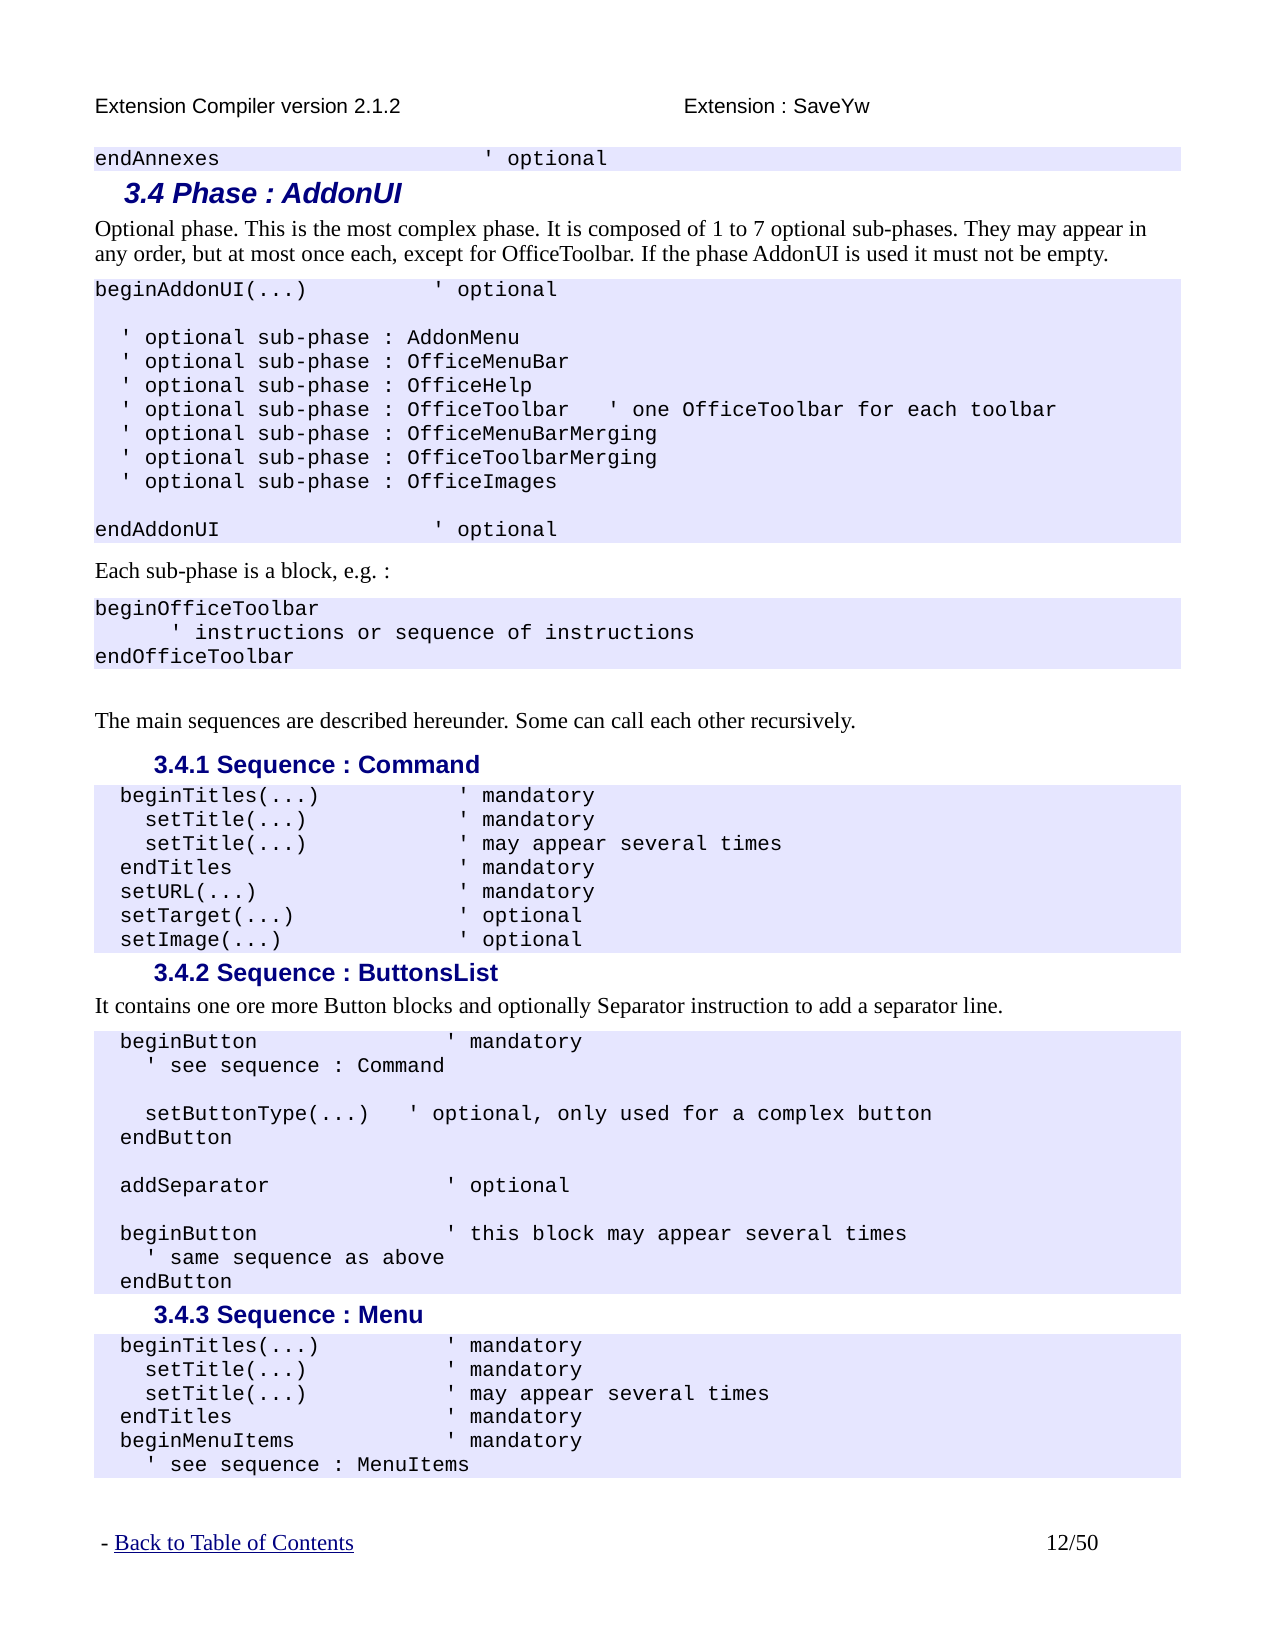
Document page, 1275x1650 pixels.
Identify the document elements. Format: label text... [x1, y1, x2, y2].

text endButton [94, 1271, 1181, 1294]
text beginOfficeToolbar [94, 598, 1181, 622]
subtitle Sequence : Menu [153, 1301, 1181, 1328]
subtitle Sequence : ButtonsList [153, 959, 1181, 987]
text endTitles ' mandatory [94, 1406, 1181, 1430]
text endTitles ' mandatory [94, 857, 1181, 881]
text setTitle(...) ' mandatory [94, 809, 1181, 833]
text ' see sequence : Command [94, 1055, 1181, 1079]
text beginTitles(...) ' mandatory [94, 785, 1181, 809]
text ' see sequence : MenuItems [94, 1454, 1181, 1478]
text beginButton ' mandatory [94, 1031, 1181, 1055]
text beginMenuItems ' mandatory [94, 1430, 1181, 1454]
text endButton [94, 1127, 1181, 1151]
text setButtonType(...) ' optional, only used for a complex button [94, 1103, 1181, 1127]
text beginTitles(...) ' mandatory [94, 1334, 1181, 1358]
text ' instructions or sequence of instructions [94, 622, 1181, 646]
text setTitle(...) ' may appear several times [94, 833, 1181, 857]
text setImage(...) ' optional [94, 929, 1181, 953]
text ' optional sub-phase : AddonMenu [94, 327, 1181, 351]
text addSeparator ' optional [94, 1175, 1181, 1199]
text endAnnexes ' optional [94, 147, 1181, 171]
text setTitle(...) ' mandatory [94, 1358, 1181, 1382]
text setURL(...) ' mandatory [94, 881, 1181, 905]
text beginAddonUI(...) ' optional [94, 279, 1181, 303]
text The main sequences are described hereunder. Some can call each other recursively. [94, 707, 1181, 733]
text ' optional sub-phase : OfficeToolbarMerging [94, 447, 1181, 471]
text beginButton ' this block may appear several times [94, 1223, 1181, 1247]
text ' same sequence as above [94, 1247, 1181, 1271]
subtitle Sequence : Command [153, 751, 1181, 779]
text Each sub-phase is a block, e.g. : [94, 557, 1181, 583]
text endAddonUI ' optional [94, 519, 1181, 543]
text ' optional sub-phase : OfficeHelp [94, 375, 1181, 399]
text ' optional sub-phase : OfficeImages [94, 471, 1181, 495]
text endOfficeToolbar [94, 646, 1181, 669]
text Optional phase. This is the most complex phase. It is composed of 1 to 7 optional sub-phases. They may appear in any order, but at most once each, except for OfficeToolbar. If the phase AddonUI is used it must not be empty. [94, 216, 1181, 267]
text ' optional sub-phase : OfficeMenuBar [94, 351, 1181, 375]
text It contains one ore more Button blocks and optionally Separator instruction to add a separator line. [94, 993, 1181, 1018]
text ' optional sub-phase : OfficeToolbar ' one OfficeToolbar for each toolbar [94, 399, 1181, 423]
text setTitle(...) ' may appear several times [94, 1382, 1181, 1406]
subtitle Phase : AddonUI [124, 177, 1181, 210]
text ' optional sub-phase : OfficeMenuBarMerging [94, 423, 1181, 447]
text setTarget(...) ' optional [94, 905, 1181, 929]
